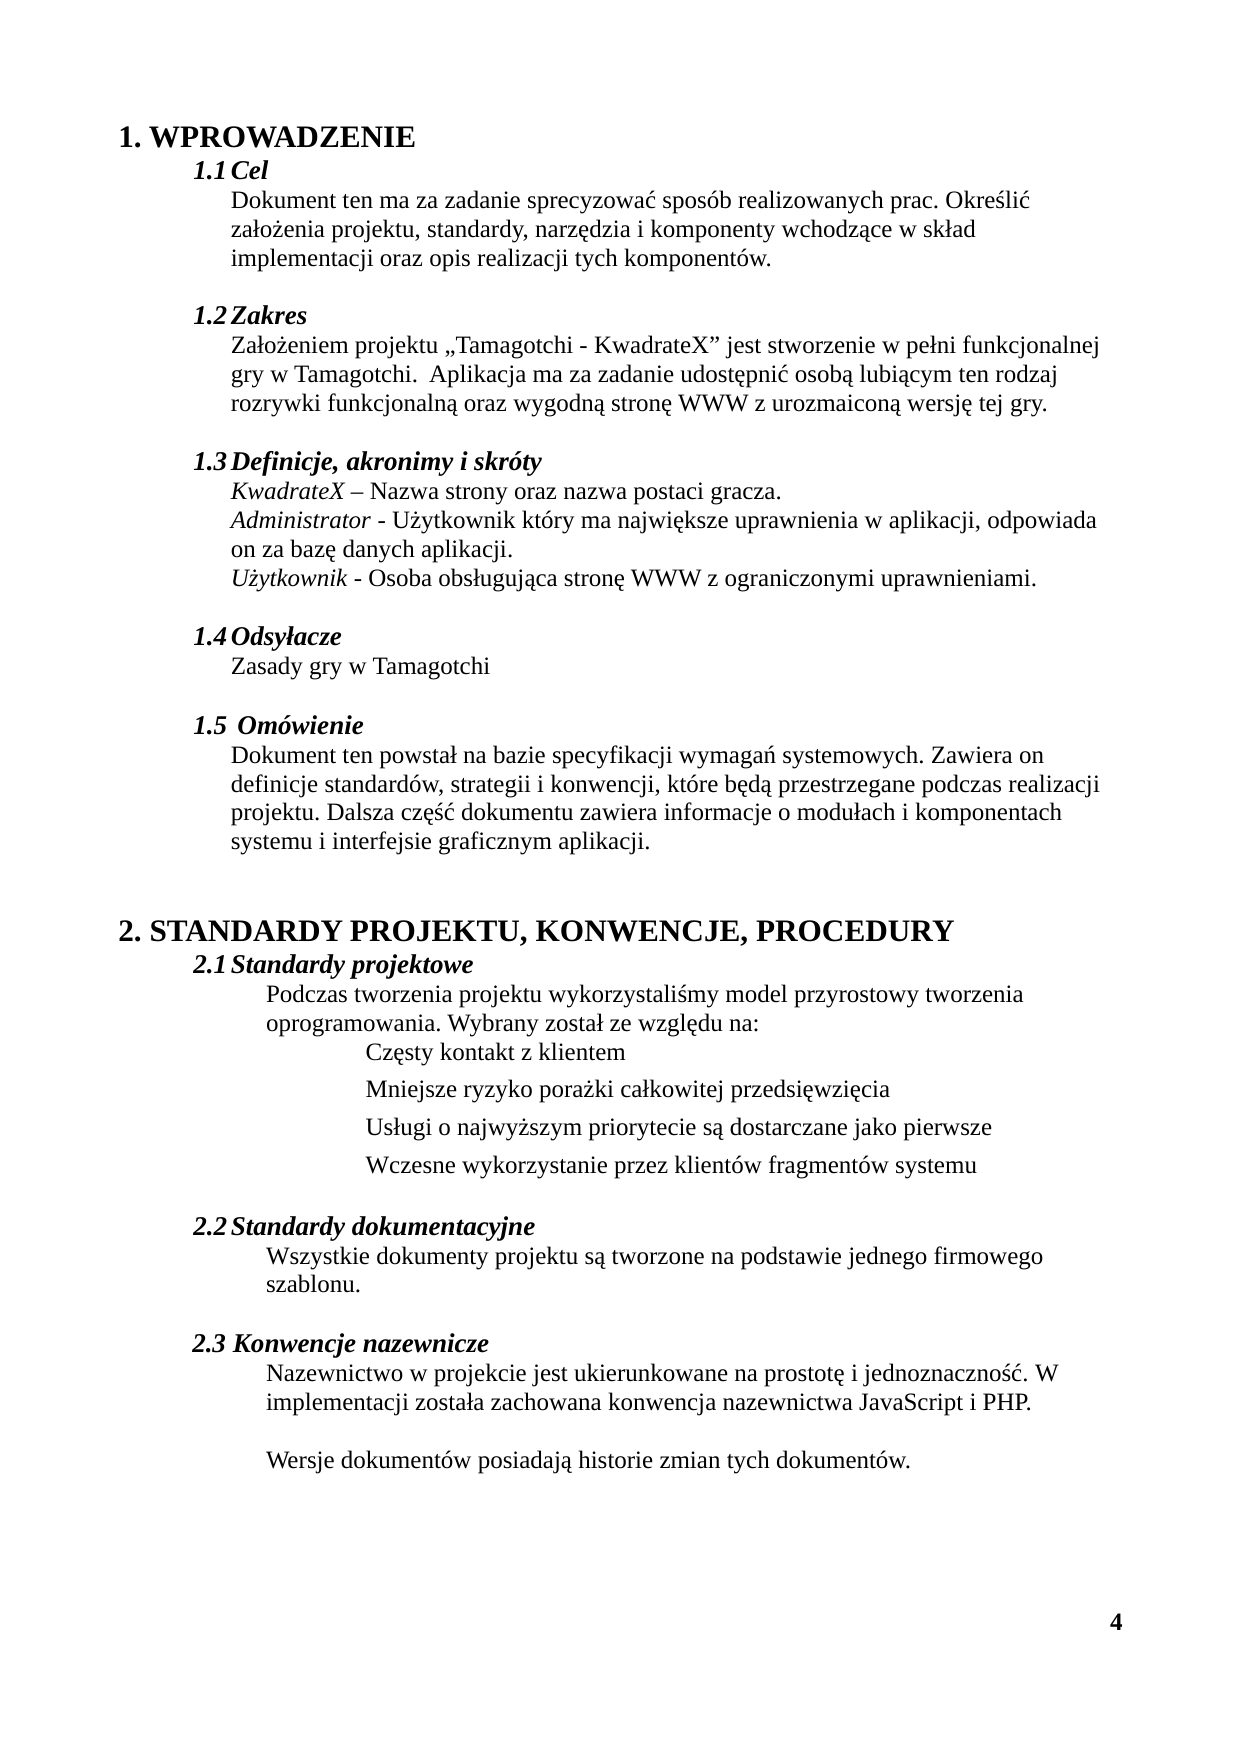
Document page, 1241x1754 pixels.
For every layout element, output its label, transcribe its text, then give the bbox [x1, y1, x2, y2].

text Nazewnictwo w projekcie jest ukierunkowane na prostotę i jednoznaczność. W implementacji została zachowana konwencja nazewnictwa JavaScript i PHP. [118, 1358, 1122, 1416]
text  Mniejsze ryzyko porażki całkowitej przedsięwzięcia [118, 1074, 1122, 1103]
list Założeniem projektu „Tamagotchi - KwadrateX” jest stworzenie w pełni funkcjonalnej gry w Tamagotchi. Aplikacja ma za zadanie udostępnić osobą lubiącym ten rodzaj rozrywki funkcjonalną oraz wygodną stronę WWW z urozmaiconą wersję tej gry. [193, 330, 1122, 416]
list Dokument ten ma za zadanie sprecyzować sposób realizowanych prac. Określić założenia projektu, standardy, narzędzia i komponenty wchodzące w skład implementacji oraz opis realizacji tych komponentów. [193, 185, 1122, 271]
text 2.3 Konwencje nazewnicze [118, 1327, 1122, 1358]
list Definicje, akronimy i skróty [193, 445, 1122, 476]
list Omówienie [193, 709, 1122, 740]
list KwadrateX – Nazwa strony oraz nazwa postaci gracza. [193, 476, 1122, 505]
list Odsyłacze [193, 620, 1122, 651]
list Cel [193, 154, 1122, 185]
text  Wczesne wykorzystanie przez klientów fragmentów systemu [118, 1150, 1122, 1178]
text  Usługi o najwyższym priorytecie są dostarczane jako pierwsze [118, 1112, 1122, 1141]
text 1. WPROWADZENIE [118, 118, 1122, 154]
text Wersje dokumentów posiadają historie zmian tych dokumentów. [118, 1445, 1122, 1474]
list Dokument ten powstał na bazie specyfikacji wymagań systemowych. Zawiera on definicje standardów, strategii i konwencji, które będą przestrzegane podczas realizacji projektu. Dalsza część dokumentu zawiera informacje o modułach i komponentach systemu i interfejsie graficznym aplikacji. [193, 740, 1122, 855]
text Podczas tworzenia projektu wykorzystaliśmy model przyrostowy tworzenia oprogramowania. Wybrany został ze względu na: [118, 979, 1122, 1037]
list Użytkownik - Osoba obsługująca stronę WWW z ograniczonymi uprawnieniami. [193, 563, 1122, 591]
list Zasady gry w Tamagotchi [193, 651, 1122, 680]
text 2. STANDARDY PROJEKTU, KONWENCJE, PROCEDURY [118, 912, 1122, 948]
text Wszystkie dokumenty projektu są tworzone na podstawie jednego firmowego szablonu. [118, 1241, 1122, 1298]
text  Częsty kontakt z klientem [118, 1037, 1122, 1066]
list Zakres [193, 299, 1122, 330]
list Standardy projektowe [193, 948, 1122, 979]
list Administrator - Użytkownik który ma największe uprawnienia w aplikacji, odpowiada on za bazę danych aplikacji. [193, 505, 1122, 563]
list Standardy dokumentacyjne [193, 1210, 1122, 1241]
